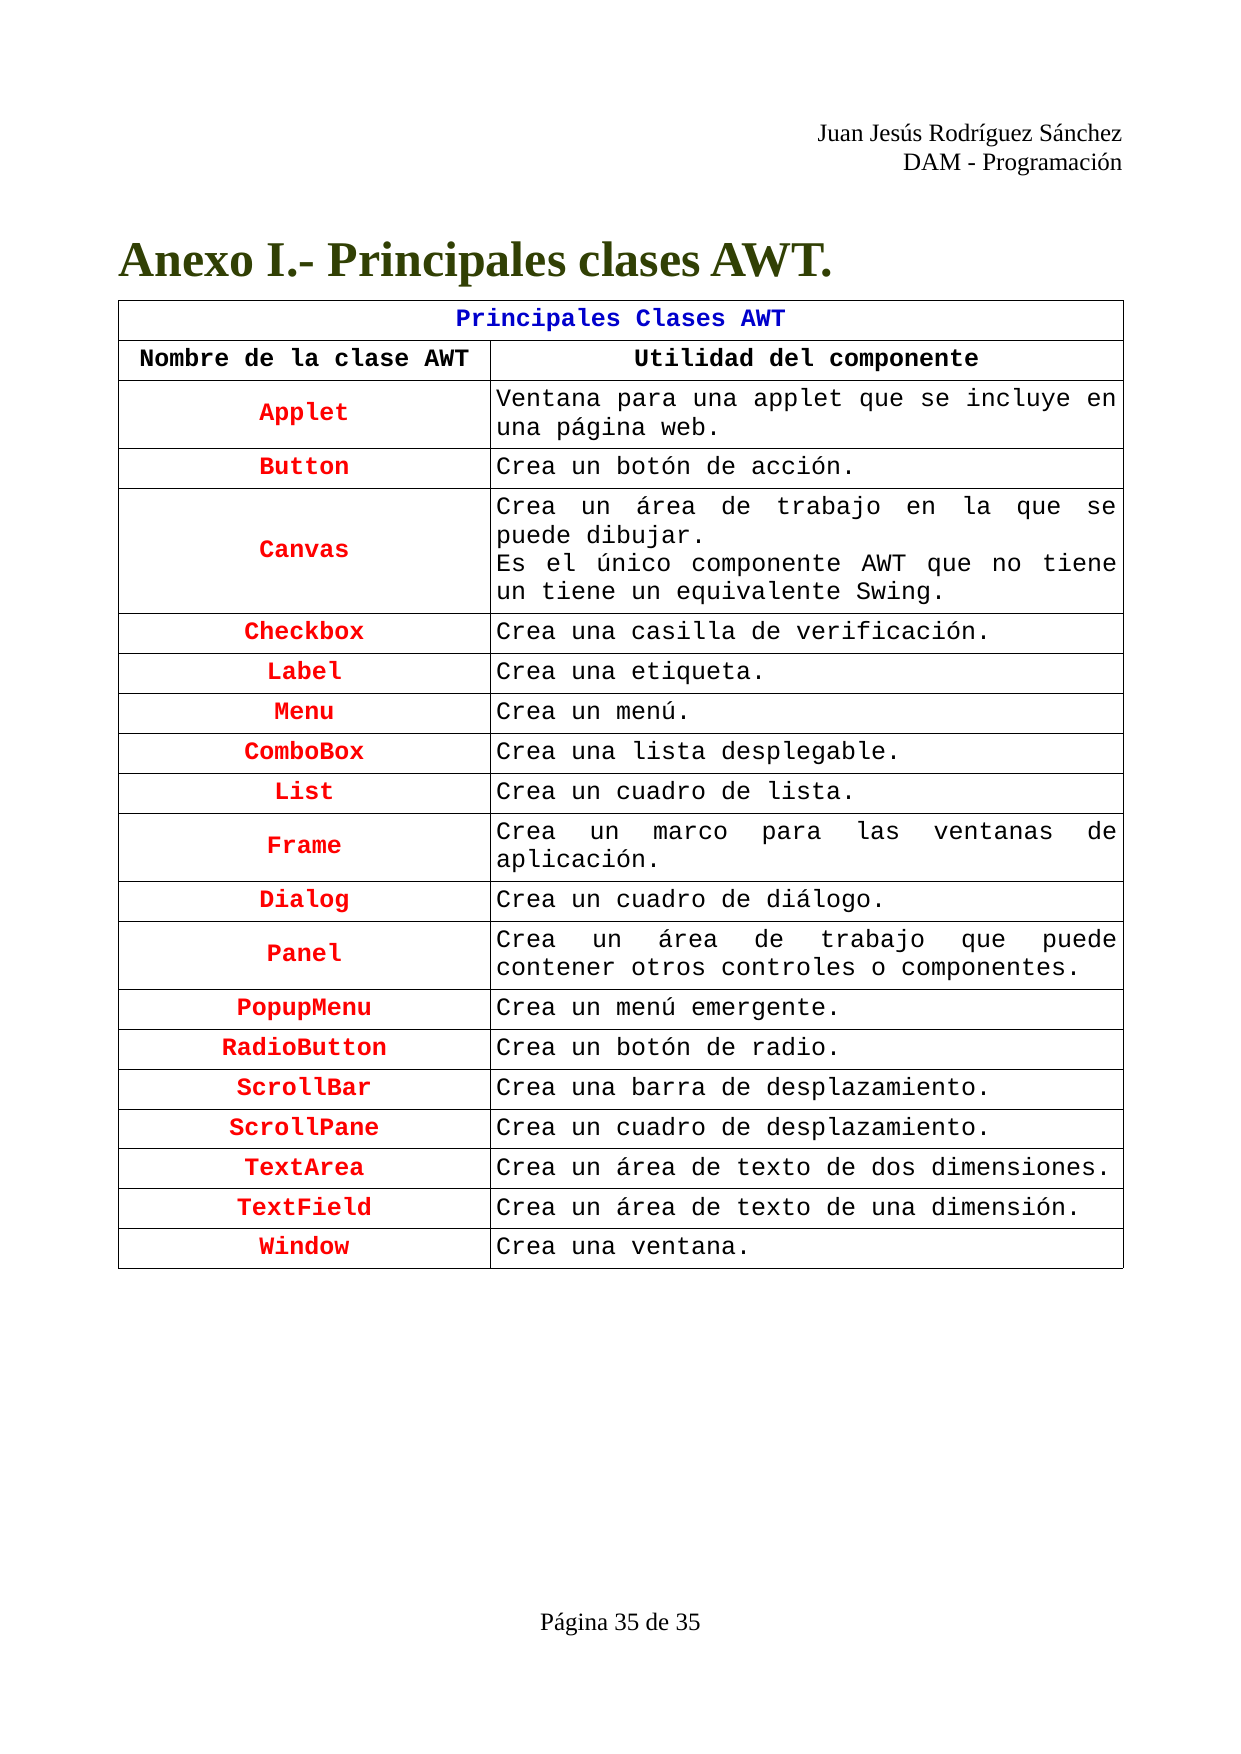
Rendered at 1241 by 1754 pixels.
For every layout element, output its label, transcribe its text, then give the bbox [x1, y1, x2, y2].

table_cell Crea un marco para las ventanas de aplicación. [491, 814, 1123, 881]
table_cell Window [119, 1229, 490, 1268]
table_cell Crea una ventana. [491, 1229, 1123, 1268]
table_cell Dialog [119, 882, 490, 921]
table_cell Crea un área de trabajo que puede contener otros controles o componentes. [491, 922, 1123, 989]
table_cell PopupMenu [119, 990, 490, 1029]
table_cell ScrollBar [119, 1070, 490, 1108]
table_cell Nombre de la clase AWT [119, 341, 490, 380]
table_cell RadioButton [119, 1030, 490, 1068]
table_cell Menu [119, 694, 490, 733]
table_cell Checkbox [119, 614, 490, 653]
table_cell Crea un área de trabajo en la que se puede dibujar. Es el único componente AWT que no tiene un tiene un equivalente Swing. [491, 489, 1123, 613]
table_cell Frame [119, 814, 490, 881]
table_cell Utilidad del componente [491, 341, 1123, 380]
table_cell Crea un área de texto de una dimensión. [491, 1189, 1123, 1228]
table_cell Panel [119, 922, 490, 989]
table_cell Crea una lista desplegable. [491, 734, 1123, 772]
table_cell ComboBox [119, 734, 490, 772]
table_cell Crea un cuadro de desplazamiento. [491, 1110, 1123, 1148]
table_cell Crea una casilla de verificación. [491, 614, 1123, 653]
table_cell Applet [119, 381, 490, 448]
table_cell Crea un botón de radio. [491, 1030, 1123, 1068]
table_cell Crea un menú emergente. [491, 990, 1123, 1029]
table_cell Canvas [119, 489, 490, 613]
table_cell Label [119, 654, 490, 693]
table_cell TextArea [119, 1149, 490, 1188]
table_cell Button [119, 449, 490, 488]
table_cell Crea un cuadro de diálogo. [491, 882, 1123, 921]
table_cell Crea un área de texto de dos dimensiones. [491, 1149, 1123, 1188]
table_header Principales Clases AWT [119, 301, 1123, 340]
table_cell Crea un menú. [491, 694, 1123, 733]
table_cell Ventana para una applet que se incluye en una página web. [491, 381, 1123, 448]
table_cell Crea un botón de acción. [491, 449, 1123, 488]
table_cell Crea una etiqueta. [491, 654, 1123, 693]
table_cell Crea un cuadro de lista. [491, 774, 1123, 812]
table_cell Crea una barra de desplazamiento. [491, 1070, 1123, 1108]
table_cell ScrollPane [119, 1110, 490, 1148]
table_cell TextField [119, 1189, 490, 1228]
table_cell List [119, 774, 490, 812]
subtitle Anexo I.- Principales clases AWT. [118, 230, 1122, 288]
